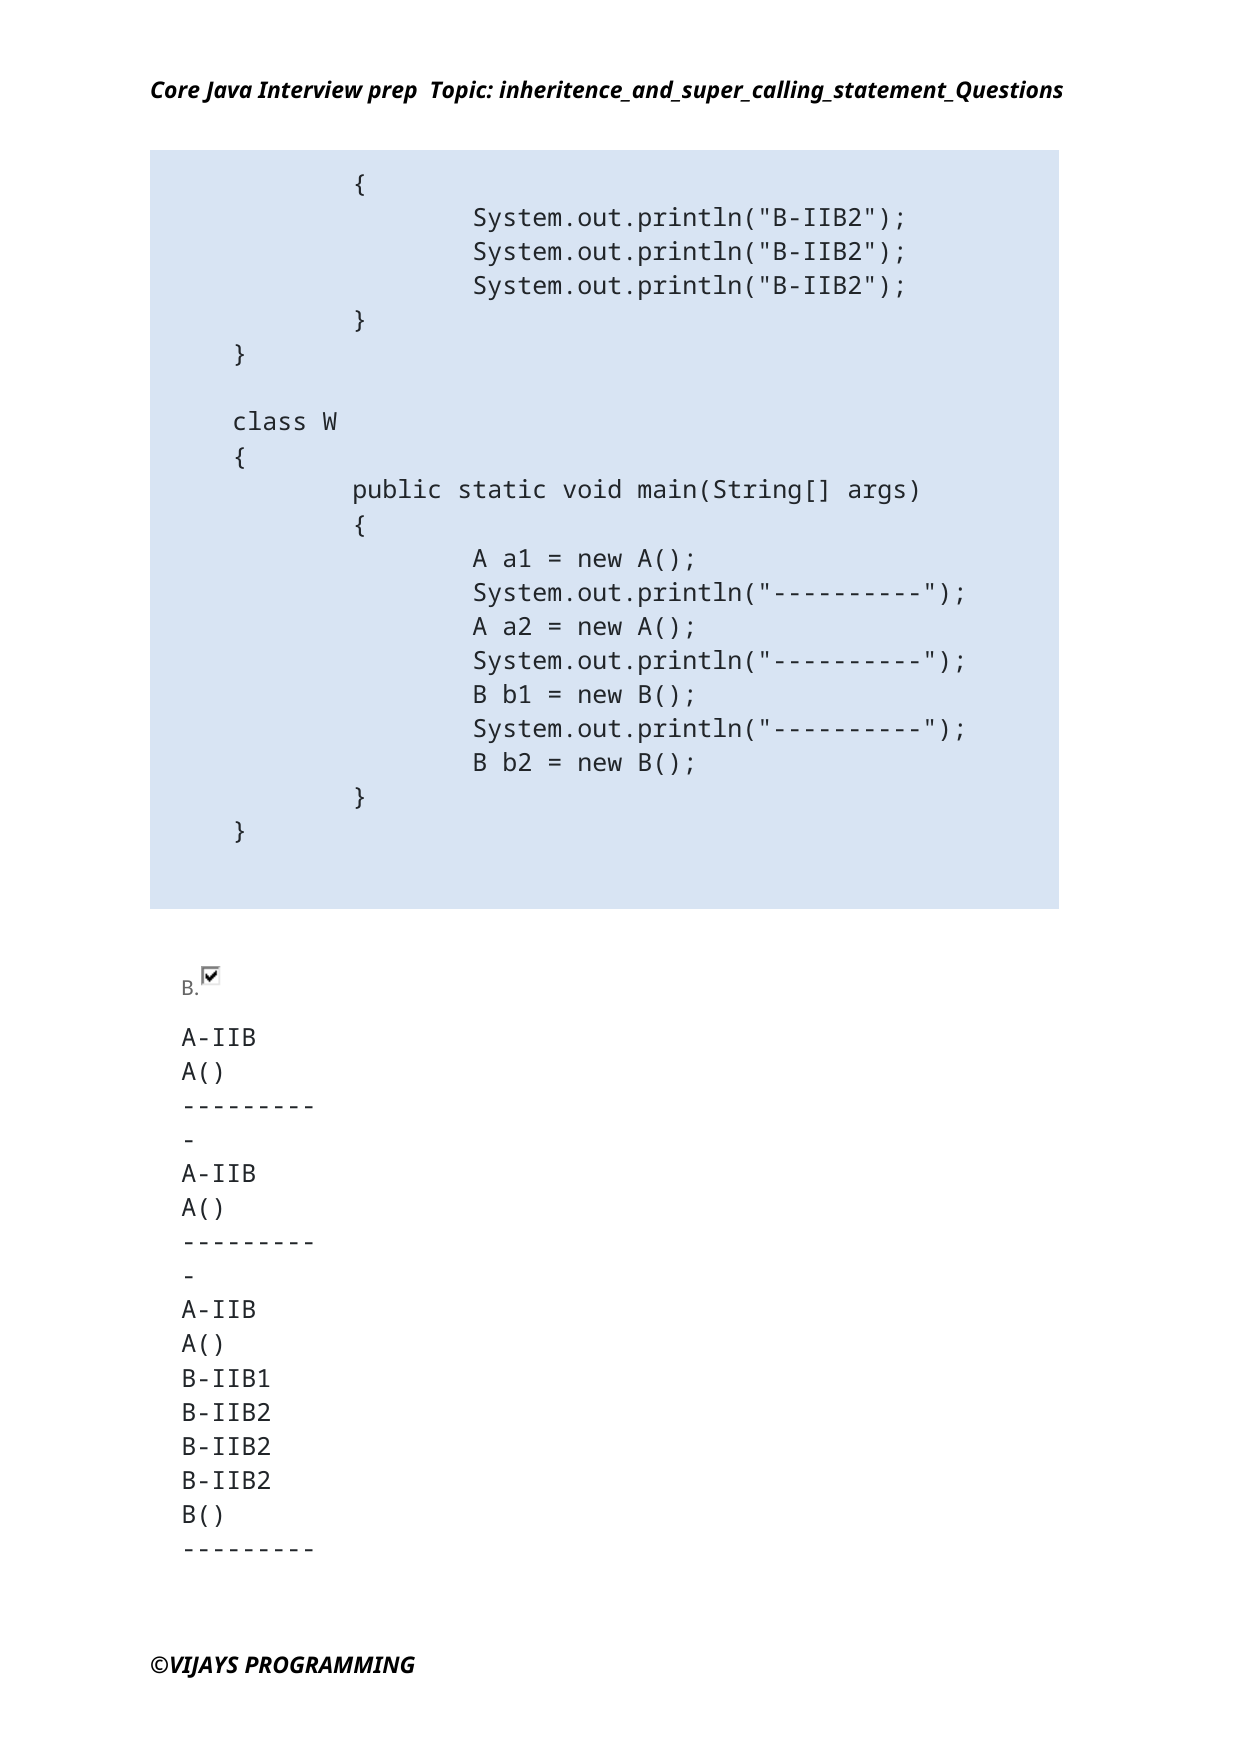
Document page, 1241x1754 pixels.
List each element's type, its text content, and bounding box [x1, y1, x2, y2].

table_cell [150, 909, 1090, 1580]
table_cell { System.out.println("B-IIB2"); System.out.println("B-IIB2"); System.out.println("B-IIB2"); } } class W { public static void main(String[] args) { A a1 = new A(); System.out.println("----------"); A a2 = new A(); System.out.println("----------"); B b1 = new B(); System.out.println("----------"); B b2 = new B(); } } [216, 150, 1059, 909]
table_header B. A-IIB A() ---------- A-IIB A() ---------- A-IIB A() B-IIB1 B-IIB2 B-IIB2 B-IIB2 B() [181, 959, 319, 1564]
table_cell [150, 150, 216, 909]
table_cell [1059, 150, 1090, 909]
table_header [181, 925, 429, 959]
